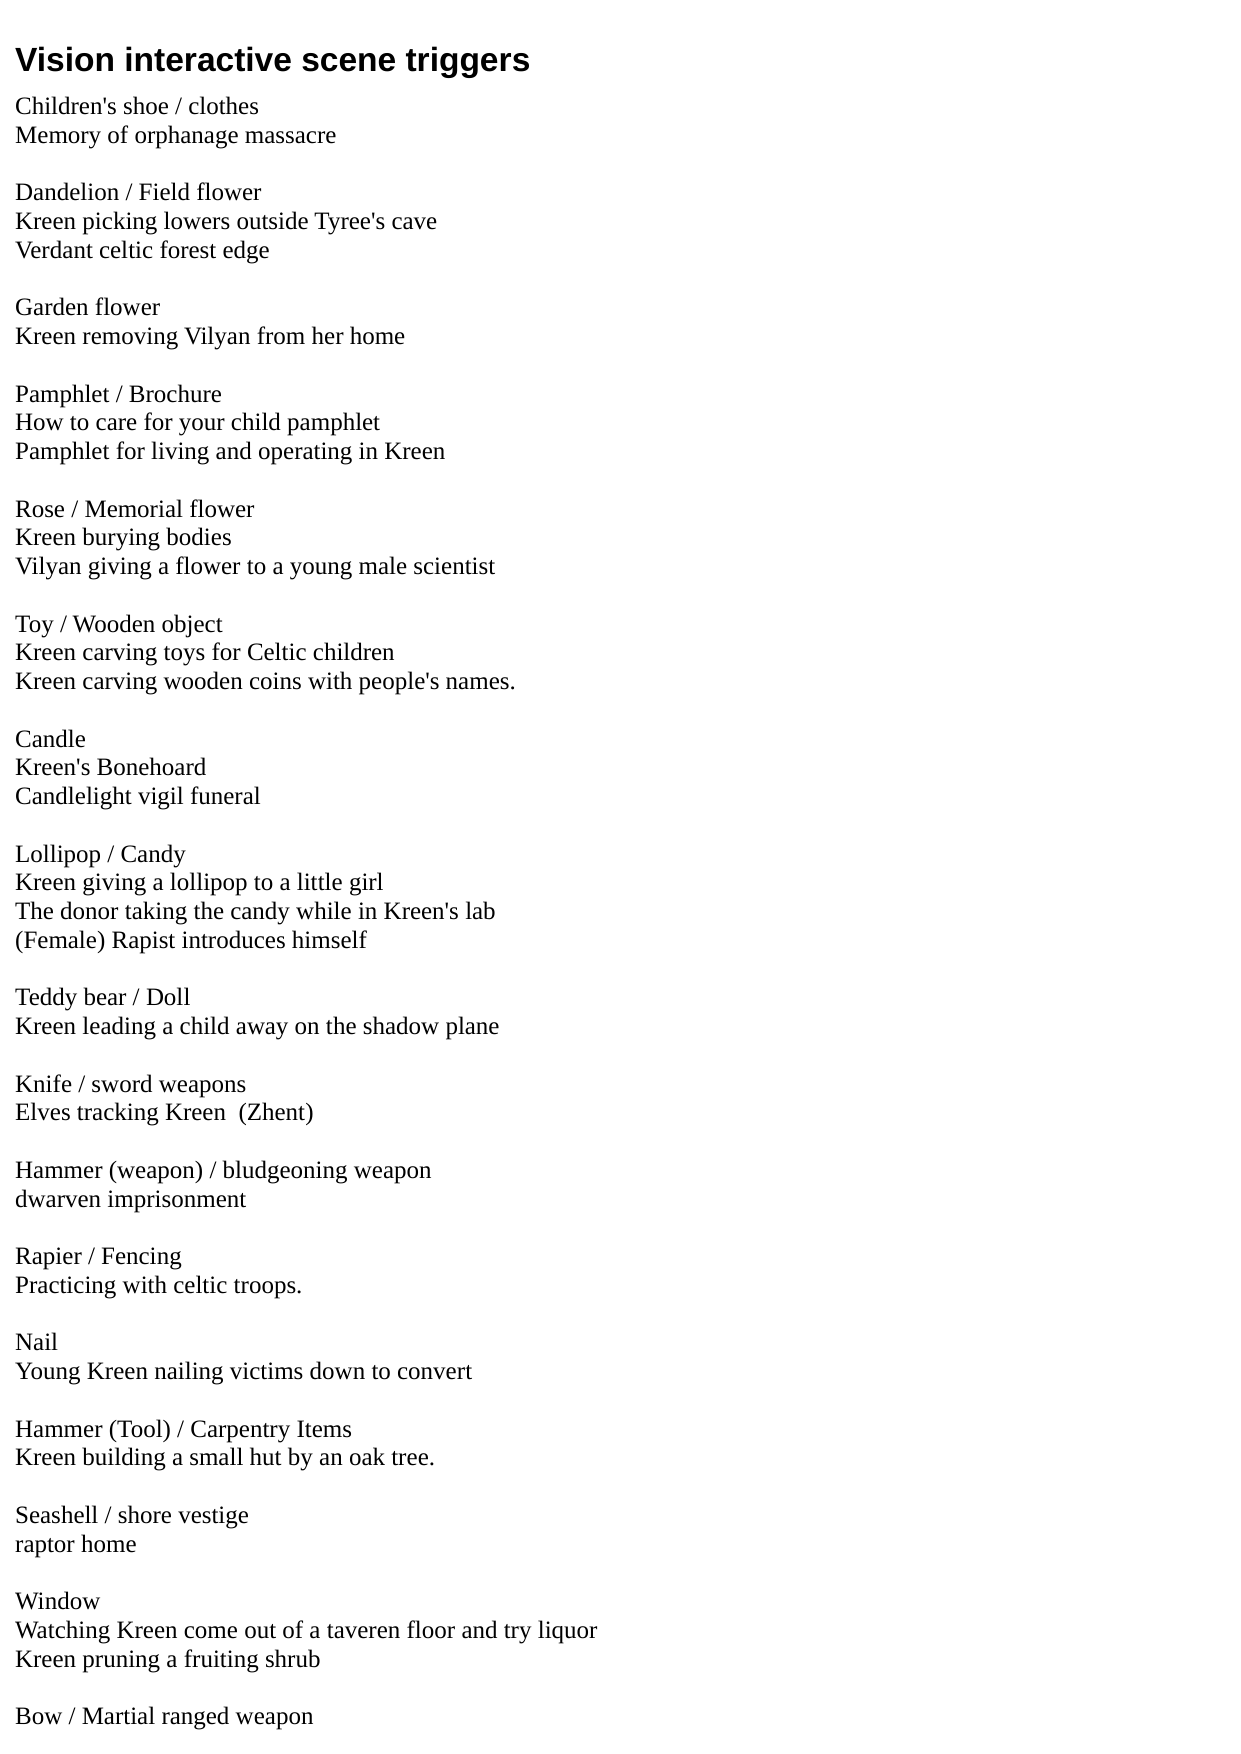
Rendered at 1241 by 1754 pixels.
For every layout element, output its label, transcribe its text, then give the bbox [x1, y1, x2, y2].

text Lollipop / Candy [15, 839, 1226, 867]
text Memory of orphanage massacre [15, 120, 1226, 149]
text Dandelion / Field flower [15, 177, 1226, 206]
text Kreen's Bonehoard [15, 752, 1226, 781]
text Teddy bear / Doll [15, 982, 1226, 1011]
text Pamphlet for living and operating in Kreen [15, 436, 1226, 465]
text Window [15, 1586, 1226, 1615]
text Kreen pruning a fruiting shrub [15, 1644, 1226, 1672]
text dwarven imprisonment [15, 1184, 1226, 1212]
text Knife / sword weapons [15, 1069, 1226, 1097]
text Rose / Memorial flower [15, 494, 1226, 522]
text (Female) Rapist introduces himself [15, 925, 1226, 954]
subtitle Vision interactive scene triggers [15, 40, 1226, 79]
text Verdant celtic forest edge [15, 235, 1226, 264]
text Elves tracking Kreen (Zhent) [15, 1097, 1226, 1126]
text Young Kreen nailing victims down to convert [15, 1356, 1226, 1385]
text Kreen removing Vilyan from her home [15, 321, 1226, 350]
text Kreen picking lowers outside Tyree's cave [15, 206, 1226, 235]
text Children's shoe / clothes [15, 91, 1226, 120]
text raptor home [15, 1529, 1226, 1557]
text Kreen building a small hut by an oak tree. [15, 1442, 1226, 1471]
text Hammer (weapon) / bludgeoning weapon [15, 1155, 1226, 1184]
text Watching Kreen come out of a taveren floor and try liquor [15, 1615, 1226, 1644]
text Pamphlet / Brochure [15, 379, 1226, 407]
text How to care for your child pamphlet [15, 407, 1226, 436]
text Kreen carving wooden coins with people's names. [15, 666, 1226, 695]
text Vilyan giving a flower to a young male scientist [15, 551, 1226, 580]
text The donor taking the candy while in Kreen's lab [15, 896, 1226, 925]
text Kreen giving a lollipop to a little girl [15, 867, 1226, 896]
text Toy / Wooden object [15, 609, 1226, 637]
text Kreen burying bodies [15, 522, 1226, 551]
text Seashell / shore vestige [15, 1500, 1226, 1529]
text Practicing with celtic troops. [15, 1270, 1226, 1299]
text Candle [15, 724, 1226, 752]
text Bow / Martial ranged weapon [15, 1701, 1226, 1730]
text Kreen carving toys for Celtic children [15, 637, 1226, 666]
text Candlelight vigil funeral [15, 781, 1226, 810]
text Kreen leading a child away on the shadow plane [15, 1011, 1226, 1040]
text Hammer (Tool) / Carpentry Items [15, 1414, 1226, 1442]
text Nail [15, 1327, 1226, 1356]
text Garden flower [15, 292, 1226, 321]
text Rapier / Fencing [15, 1241, 1226, 1270]
